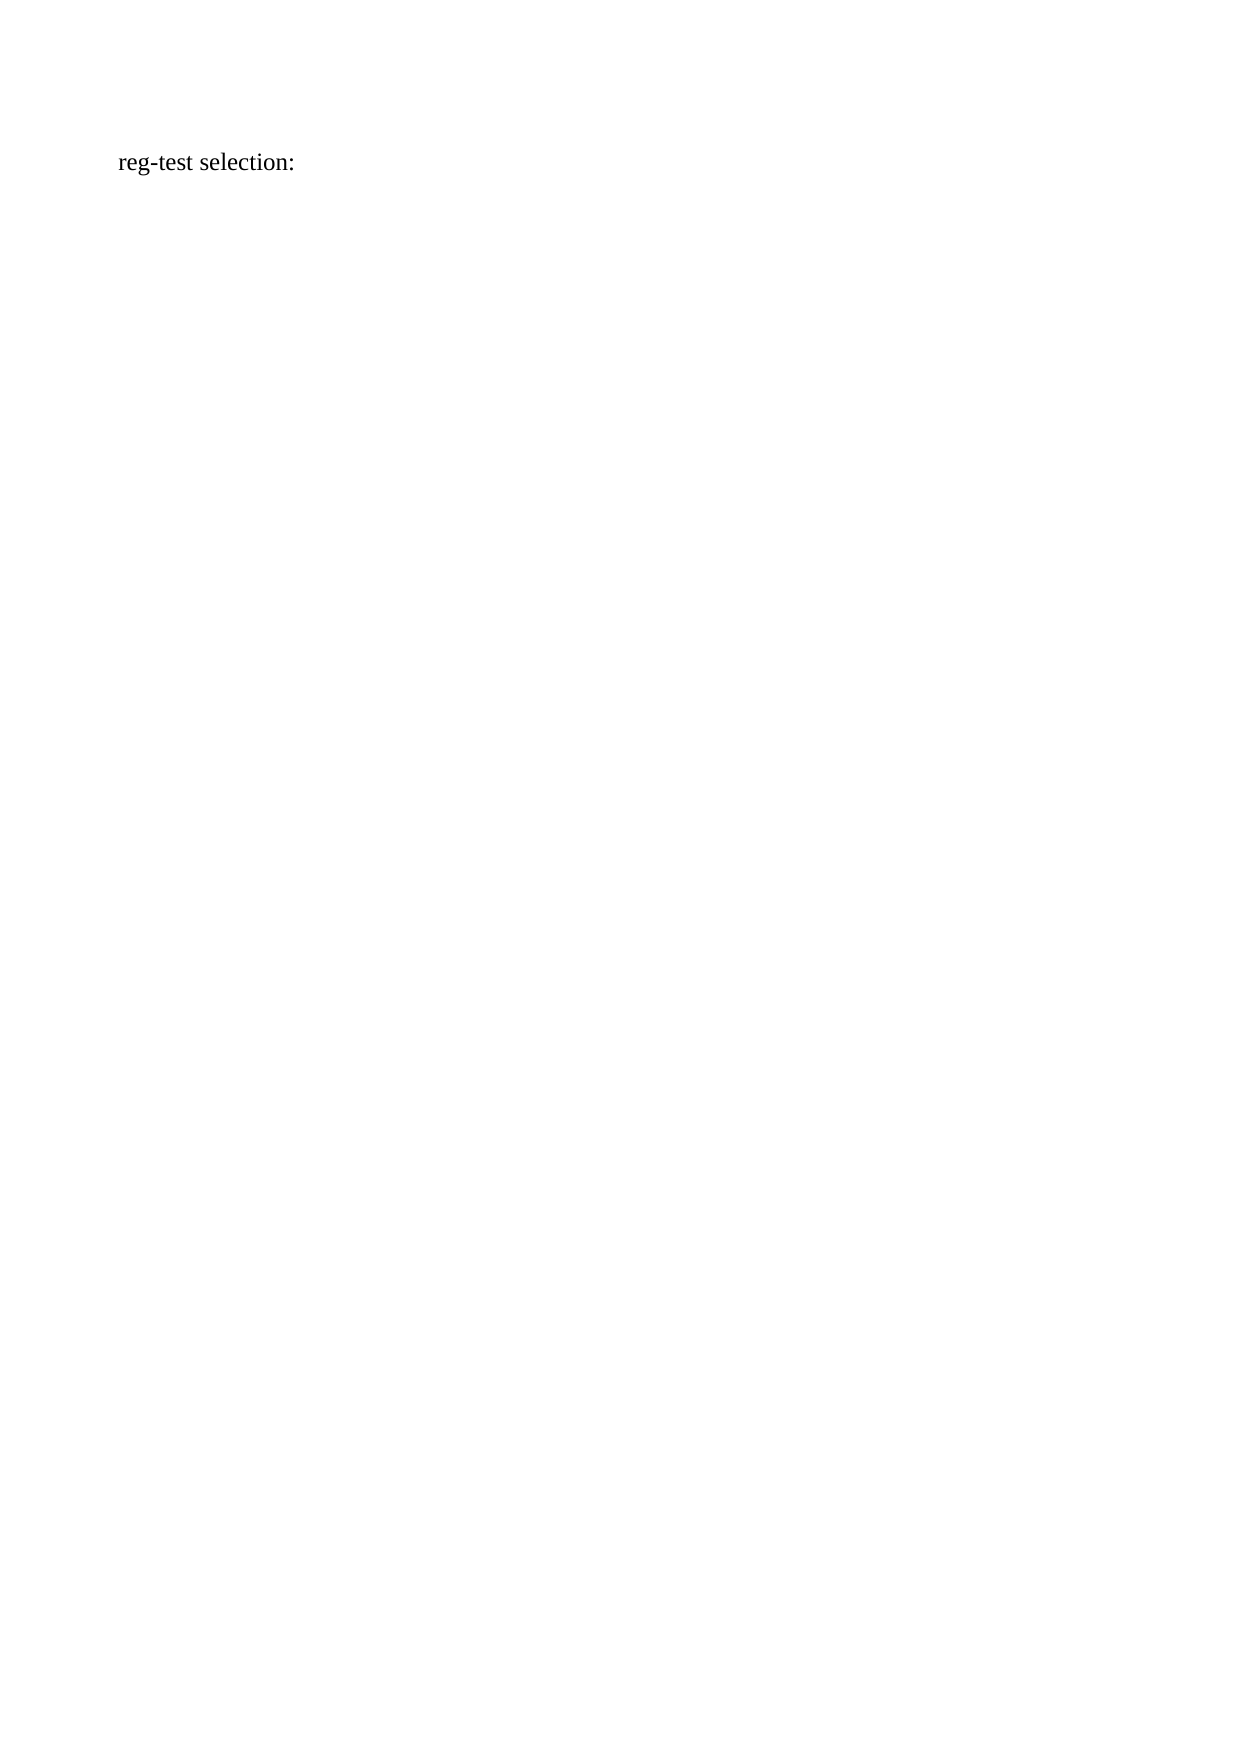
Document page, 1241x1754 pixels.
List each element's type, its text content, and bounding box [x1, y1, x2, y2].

text reg-test selection: [118, 147, 1122, 176]
